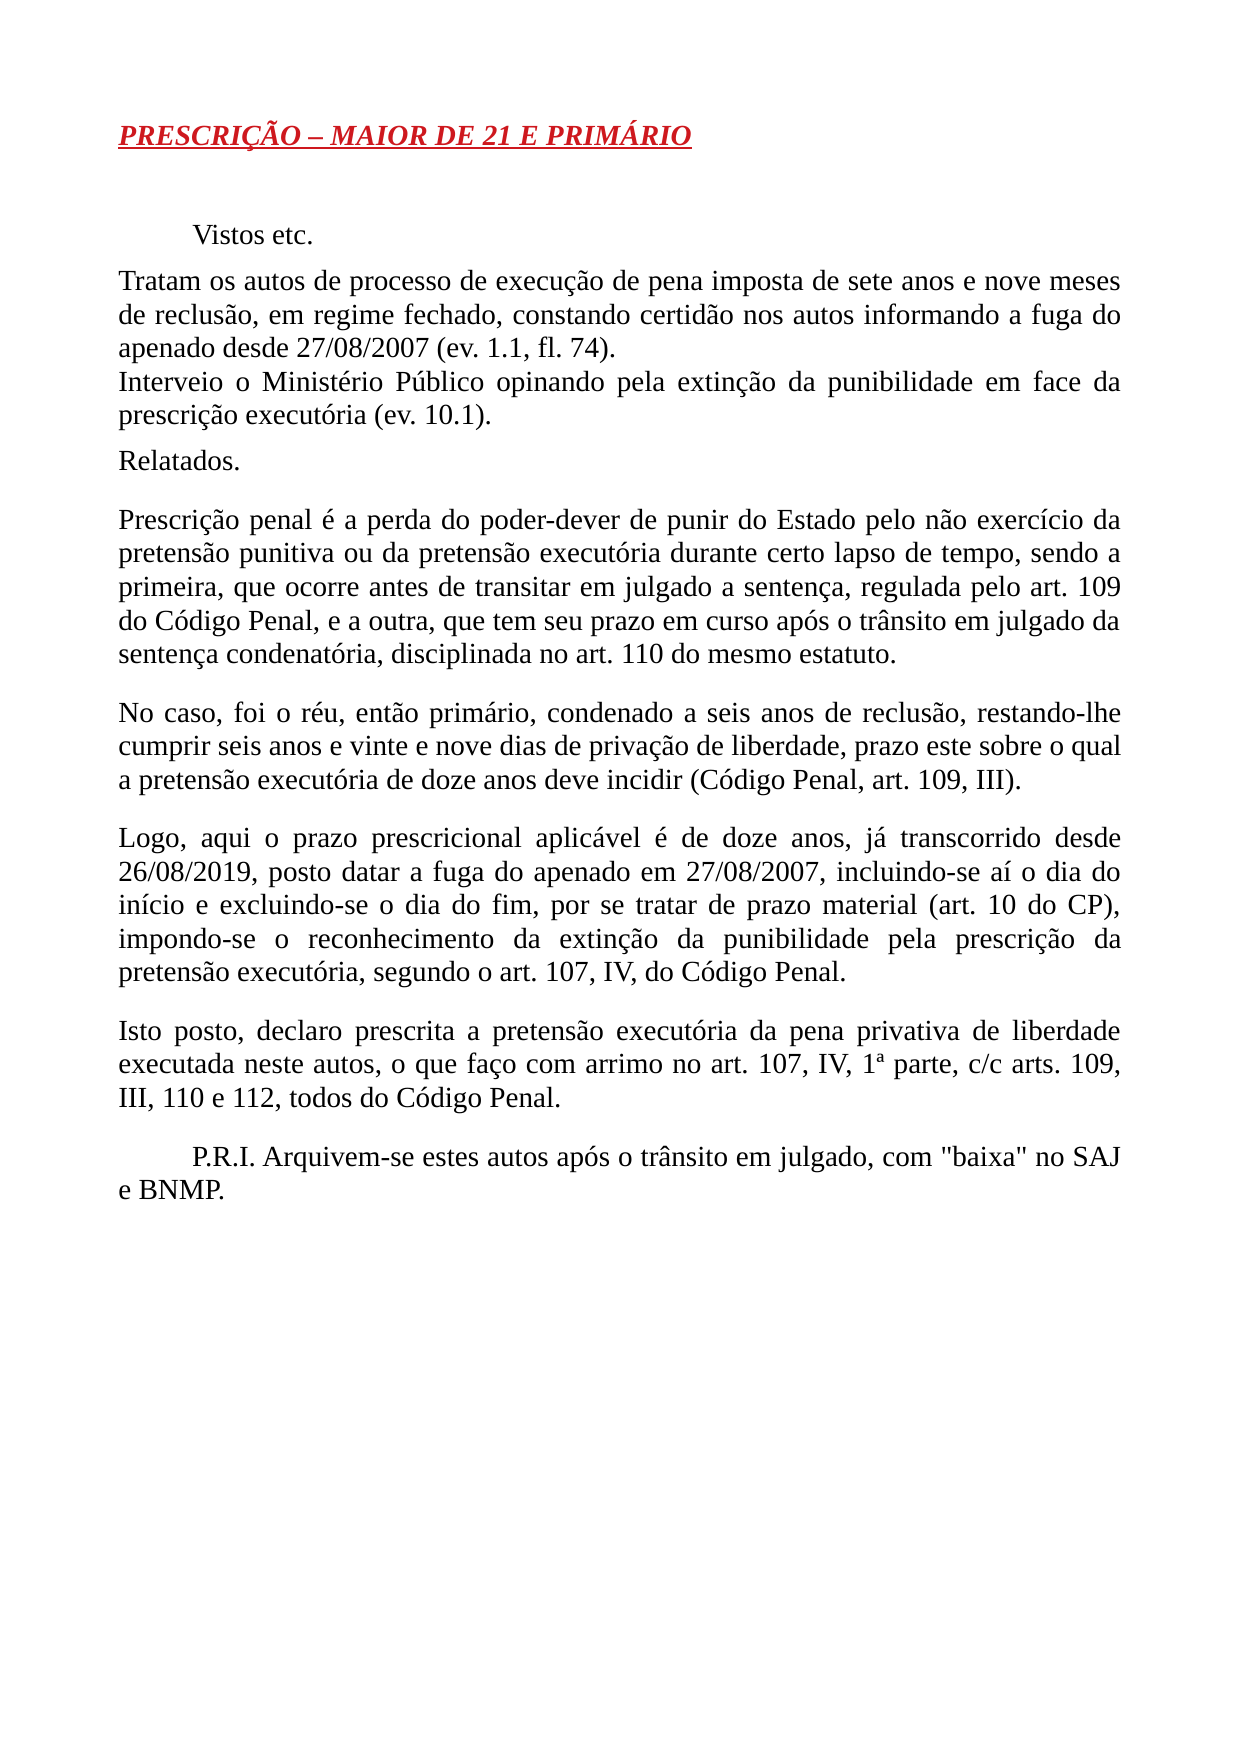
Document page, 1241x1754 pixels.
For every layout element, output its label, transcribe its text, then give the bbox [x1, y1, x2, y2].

subtitle Isto posto, declaro prescrita a pretensão executória da pena privativa de liberdade executada neste autos, o que faço com arrimo no art. 107, IV, 1ª parte, c/c arts. 109, III, 110 e 112, todos do Código Penal. [118, 1013, 1122, 1114]
text PRESCRIÇÃO – MAIOR DE 21 E PRIMÁRIO [118, 118, 1122, 152]
subtitle Vistos etc. [118, 184, 1122, 251]
subtitle Relatados. [118, 443, 1122, 477]
text Tratam os autos de processo de execução de pena imposta de sete anos e nove meses de reclusão, em regime fechado, constando certidão nos autos informando a fuga do apenado desde 27/08/2007 (ev. 1.1, fl. 74). [118, 263, 1122, 364]
subtitle Logo, aqui o prazo prescricional aplicável é de doze anos, já transcorrido desde 26/08/2019, posto datar a fuga do apenado em 27/08/2007, incluindo-se aí o dia do início e excluindo-se o dia do fim, por se tratar de prazo material (art. 10 do CP), impondo-se o reconhecimento da extinção da punibilidade pela prescrição da pretensão executória, segundo o art. 107, IV, do Código Penal. [118, 820, 1122, 988]
text Interveio o Ministério Público opinando pela extinção da punibilidade em face da prescrição executória (ev. 10.1). [118, 364, 1122, 431]
subtitle No caso, foi o réu, então primário, condenado a seis anos de reclusão, restando-lhe cumprir seis anos e vinte e nove dias de privação de liberdade, prazo este sobre o qual a pretensão executória de doze anos deve incidir (Código Penal, art. 109, III). [118, 695, 1122, 795]
subtitle P.R.I. Arquivem-se estes autos após o trânsito em julgado, com "baixa" no SAJ e BNMP. [118, 1139, 1122, 1206]
subtitle Prescrição penal é a perda do poder-dever de punir do Estado pelo não exercício da pretensão punitiva ou da pretensão executória durante certo lapso de tempo, sendo a primeira, que ocorre antes de transitar em julgado a sentença, regulada pelo art. 109 do Código Penal, e a outra, que tem seu prazo em curso após o trânsito em julgado da sentença condenatória, disciplinada no art. 110 do mesmo estatuto. [118, 502, 1122, 670]
